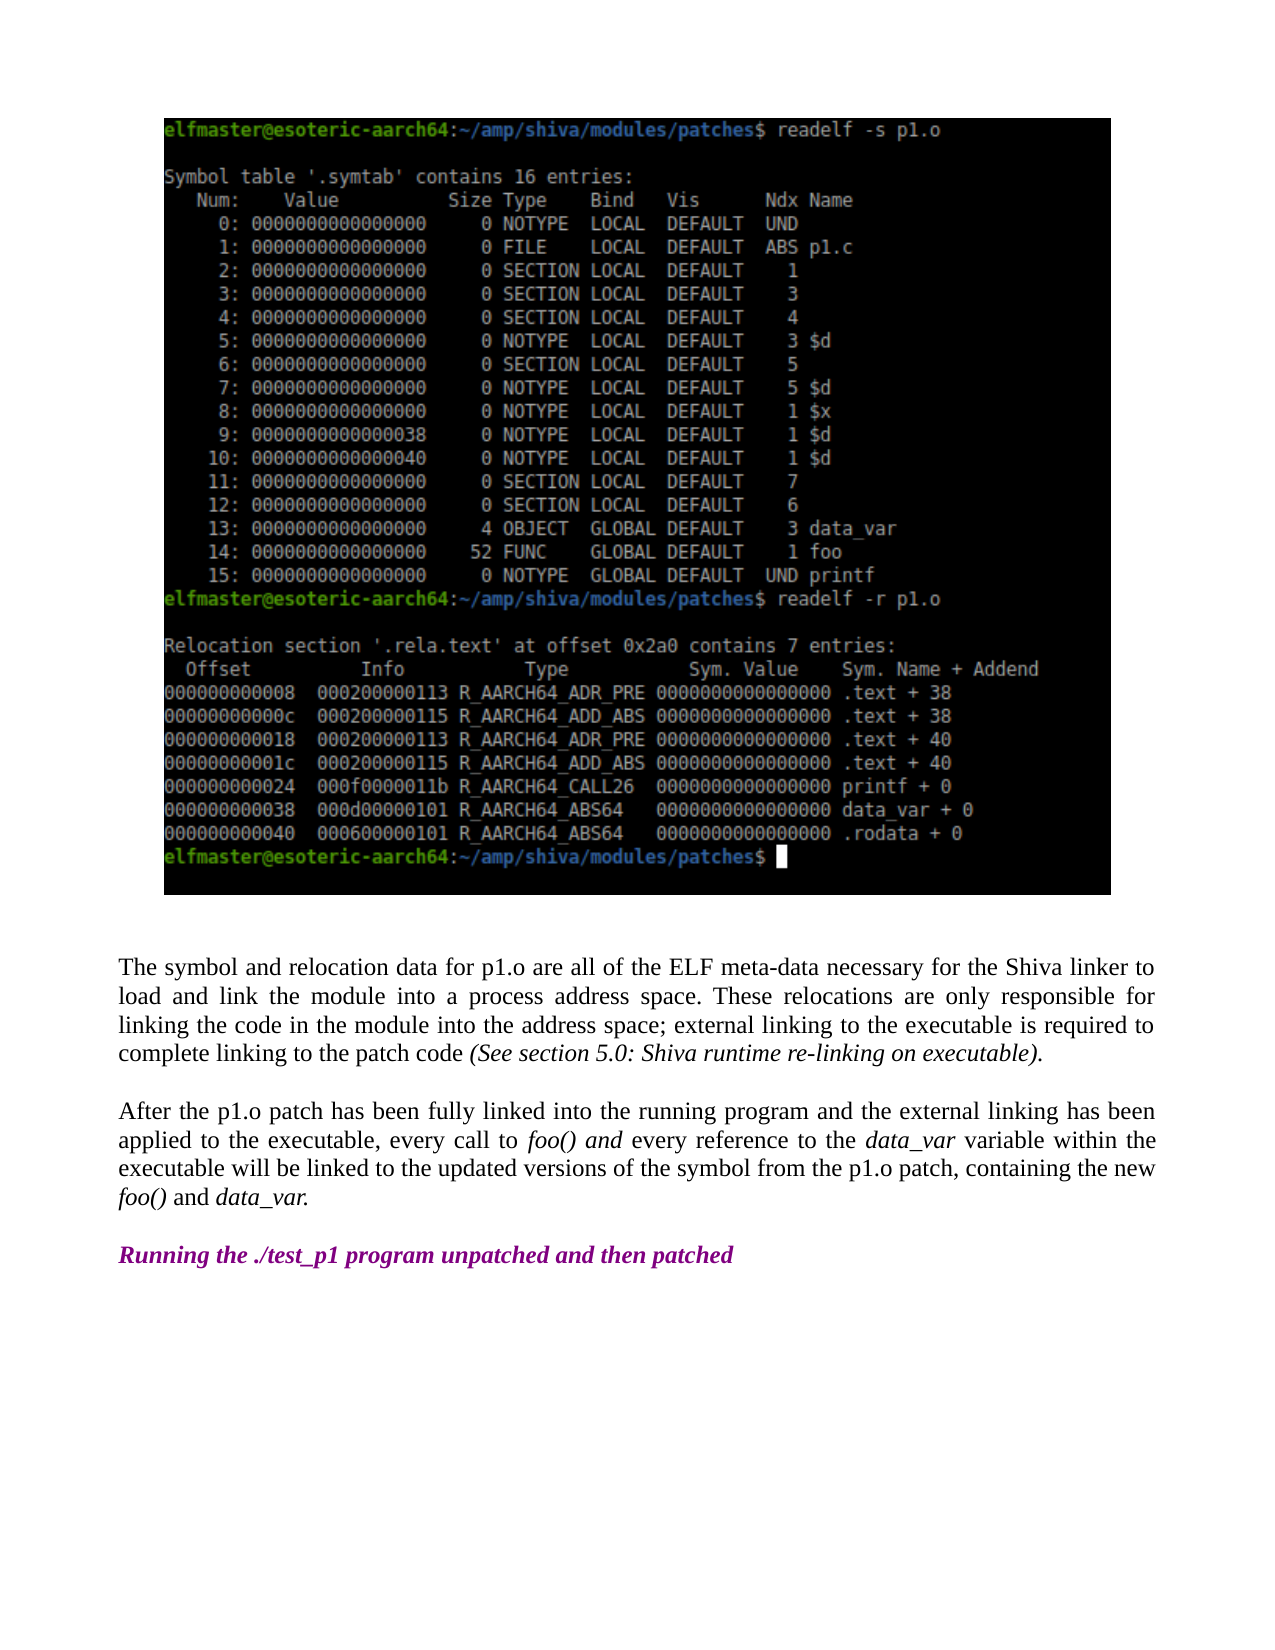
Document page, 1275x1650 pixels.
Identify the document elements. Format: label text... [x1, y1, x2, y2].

picture [164, 118, 1111, 895]
text The symbol and relocation data for p1.o are all of the ELF meta-data necessary for the Shiva linker to load and link the module into a process address space. These relocations are only responsible for linking the code in the module into the address space; external linking to the executable is required to complete linking to the patch code (See section 5.0: Shiva runtime re-linking on executable). [118, 952, 1157, 1067]
text After the p1.o patch has been fully linked into the running program and the external linking has been applied to the executable, every call to foo() and every reference to the data_var variable within the executable will be linked to the updated versions of the symbol from the p1.o patch, containing the new foo() and data_var. [118, 1096, 1157, 1211]
text Running the ./test_p1 program unpatched and then patched [118, 1240, 1157, 1268]
